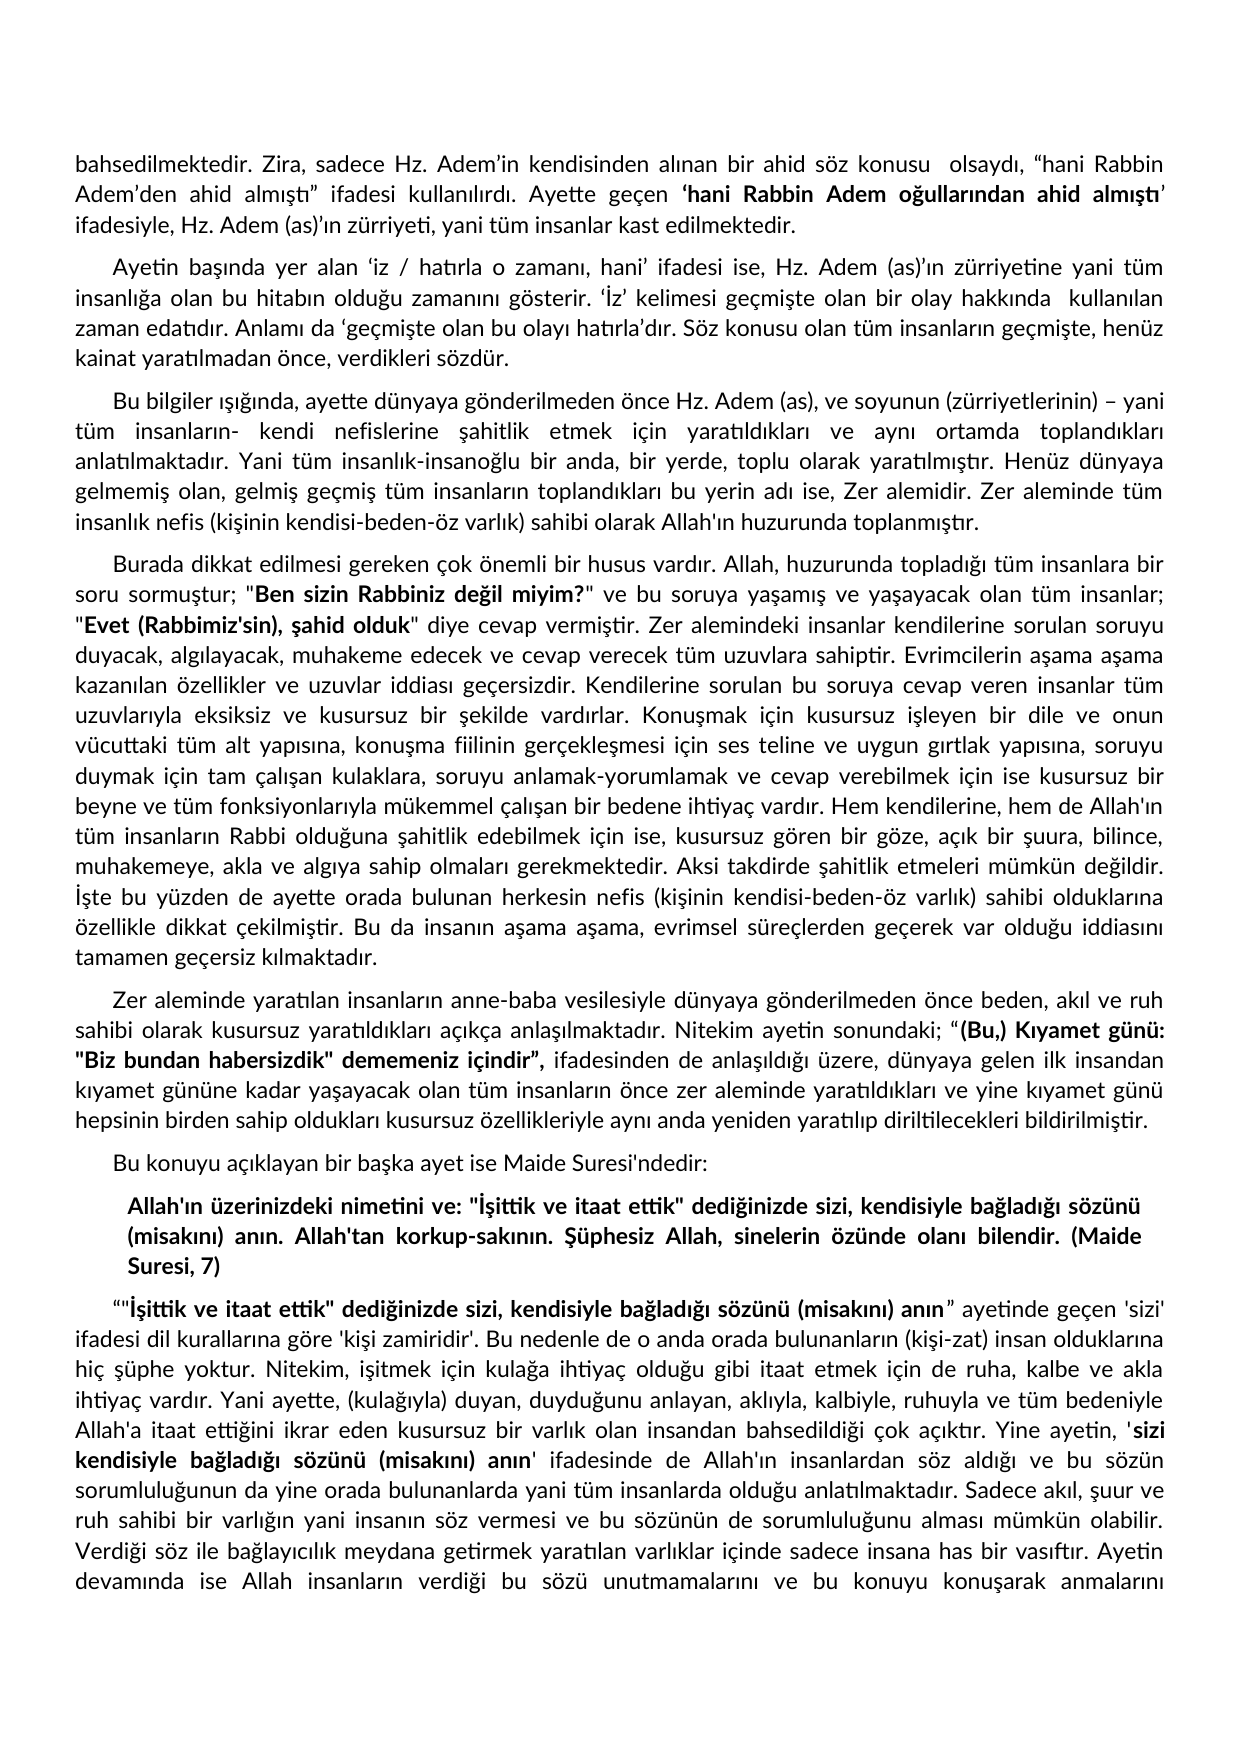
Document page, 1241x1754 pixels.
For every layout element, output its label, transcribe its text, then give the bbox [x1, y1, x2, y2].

text bahsedilmektedir. Zira, sadece Hz. Adem’in kendisinden alınan bir ahid söz konusu olsaydı, “hani Rabbin Adem’den ahid almıştı” ifadesi kullanılırdı. Ayette geçen ‘hani Rabbin Adem oğullarından ahid almıştı’ ifadesiyle, Hz. Adem (as)’ın zürriyeti, yani tüm insanlar kast edilmektedir. [75, 150, 1165, 238]
text Burada dikkat edilmesi gereken çok önemli bir husus vardır. Allah, huzurunda topladığı tüm insanlara bir soru sormuştur; "Ben sizin Rabbiniz değil miyim?" ve bu soruya yaşamış ve yaşayacak olan tüm insanlar; "Evet (Rabbimiz'sin), şahid olduk" diye cevap vermiştir. Zer alemindeki insanlar kendilerine sorulan soruyu duyacak, algılayacak, muhakeme edecek ve cevap verecek tüm uzuvlara sahiptir. Evrimcilerin aşama aşama kazanılan özellikler ve uzuvlar iddiası geçersizdir. Kendilerine sorulan bu soruya cevap veren insanlar tüm uzuvlarıyla eksiksiz ve kusursuz bir şekilde vardırlar. Konuşmak için kusursuz işleyen bir dile ve onun vücuttaki tüm alt yapısına, konuşma fiilinin gerçekleşmesi için ses teline ve uygun gırtlak yapısına, soruyu duymak için tam çalışan kulaklara, soruyu anlamak-yorumlamak ve cevap verebilmek için ise kusursuz bir beyne ve tüm fonksiyonlarıyla mükemmel çalışan bir bedene ihtiyaç vardır. Hem kendilerine, hem de Allah'ın tüm insanların Rabbi olduğuna şahitlik edebilmek için ise, kusursuz gören bir göze, açık bir şuura, bilince, muhakemeye, akla ve algıya sahip olmaları gerekmektedir. Aksi takdirde şahitlik etmeleri mümkün değildir. İşte bu yüzden de ayette orada bulunan herkesin nefis (kişinin kendisi-beden-öz varlık) sahibi olduklarına özellikle dikkat çekilmiştir. Bu da insanın aşama aşama, evrimsel süreçlerden geçerek var olduğu iddiasını tamamen geçersiz kılmaktadır. [75, 550, 1165, 970]
text Allah'ın üzerinizdeki nimetini ve: "İşittik ve itaat ettik" dediğinizde sizi, kendisiyle bağladığı sözünü (misakını) anın. Allah'tan korkup-sakının. Şüphesiz Allah, sinelerin özünde olanı bilendir. (Maide Suresi, 7) [127, 1192, 1143, 1279]
text Zer aleminde yaratılan insanların anne-baba vesilesiyle dünyaya gönderilmeden önce beden, akıl ve ruh sahibi olarak kusursuz yaratıldıkları açıkça anlaşılmaktadır. Nitekim ayetin sonundaki; “(Bu,) Kıyamet günü: "Biz bundan habersizdik" dememeniz içindir”, ifadesinden de anlaşıldığı üzere, dünyaya gelen ilk insandan kıyamet gününe kadar yaşayacak olan tüm insanların önce zer aleminde yaratıldıkları ve yine kıyamet günü hepsinin birden sahip oldukları kusursuz özellikleriyle aynı anda yeniden yaratılıp diriltilecekleri bildirilmiştir. [75, 985, 1165, 1134]
text Bu konuyu açıklayan bir başka ayet ise Maide Suresi'ndedir: [75, 1149, 1165, 1176]
text “"İşittik ve itaat ettik" dediğinizde sizi, kendisiyle bağladığı sözünü (misakını) anın” ayetinde geçen 'sizi' ifadesi dil kurallarına göre 'kişi zamiridir'. Bu nedenle de o anda orada bulunanların (kişi-zat) insan olduklarına hiç şüphe yoktur. Nitekim, işitmek için kulağa ihtiyaç olduğu gibi itaat etmek için de ruha, kalbe ve akla ihtiyaç vardır. Yani ayette, (kulağıyla) duyan, duyduğunu anlayan, aklıyla, kalbiyle, ruhuyla ve tüm bedeniyle Allah'a itaat ettiğini ikrar eden kusursuz bir varlık olan insandan bahsedildiği çok açıktır. Yine ayetin, 'sizi kendisiyle bağladığı sözünü (misakını) anın' ifadesinde de Allah'ın insanlardan söz aldığı ve bu sözün sorumluluğunun da yine orada bulunanlarda yani tüm insanlarda olduğu anlatılmaktadır. Sadece akıl, şuur ve ruh sahibi bir varlığın yani insanın söz vermesi ve bu sözünün de sorumluluğunu alması mümkün olabilir. Verdiği söz ile bağlayıcılık meydana getirmek yaratılan varlıklar içinde sadece insana has bir vasıftır. Ayetin devamında ise Allah insanların verdiği bu sözü unutmamalarını ve bu konuyu konuşarak anmalarını [75, 1295, 1165, 1594]
text Bu bilgiler ışığında, ayette dünyaya gönderilmeden önce Hz. Adem (as), ve soyunun (zürriyetlerinin) – yani tüm insanların- kendi nefislerine şahitlik etmek için yaratıldıkları ve aynı ortamda toplandıkları anlatılmaktadır. Yani tüm insanlık-insanoğlu bir anda, bir yerde, toplu olarak yaratılmıştır. Henüz dünyaya gelmemiş olan, gelmiş geçmiş tüm insanların toplandıkları bu yerin adı ise, Zer alemidir. Zer aleminde tüm insanlık nefis (kişinin kendisi-beden-öz varlık) sahibi olarak Allah'ın huzurunda toplanmıştır. [75, 386, 1165, 535]
text Ayetin başında yer alan ‘iz / hatırla o zamanı, hani’ ifadesi ise, Hz. Adem (as)’ın zürriyetine yani tüm insanlığa olan bu hitabın olduğu zamanını gösterir. ‘İz’ kelimesi geçmişte olan bir olay hakkında kullanılan zaman edatıdır. Anlamı da ‘geçmişte olan bu olayı hatırla’dır. Söz konusu olan tüm insanların geçmişte, henüz kainat yaratılmadan önce, verdikleri sözdür. [75, 253, 1165, 371]
